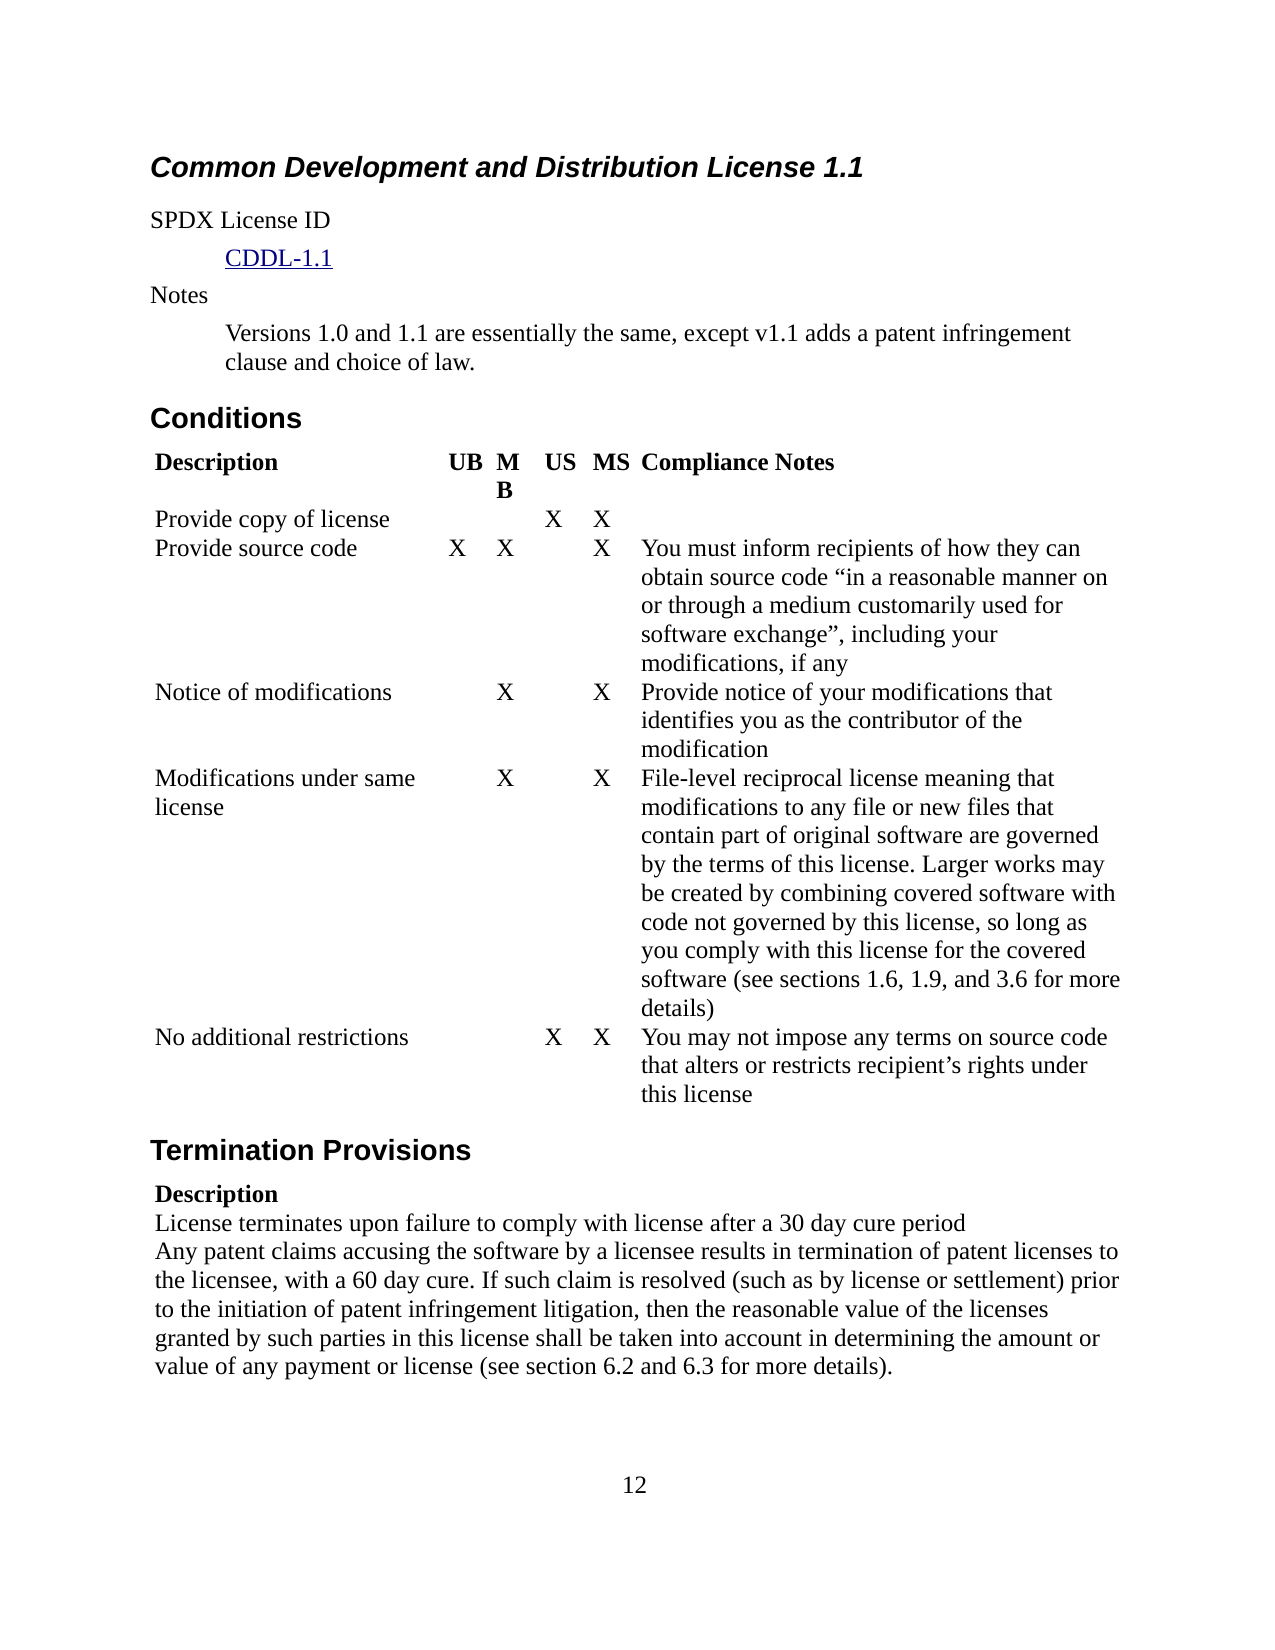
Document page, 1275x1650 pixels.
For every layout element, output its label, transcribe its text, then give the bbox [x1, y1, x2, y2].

subtitle Conditions [150, 401, 1125, 434]
table_cell X [540, 1022, 588, 1108]
table_cell X [588, 677, 636, 763]
table_cell [636, 504, 1125, 533]
table_cell X [492, 677, 540, 763]
table_cell [540, 763, 588, 1022]
table_cell Notice of modifications [150, 677, 443, 763]
table_cell Modifications under same license [150, 763, 443, 1022]
subtitle Common Development and Distribution License 1.1 [150, 150, 1125, 183]
table_cell X [588, 763, 636, 1022]
table_cell X [444, 533, 492, 677]
table_cell [444, 763, 492, 1022]
table_cell [492, 1022, 540, 1108]
table_cell [492, 504, 540, 533]
table_header Description [150, 447, 443, 504]
table_cell File-level reciprocal license meaning that modifications to any file or new files that contain part of original software are governed by the terms of this license. Larger works may be created by combining covered software with code not governed by this license, so long as you comply with this license for the covered software (see sections 1.6, 1.9, and 3.6 for more details) [636, 763, 1125, 1022]
table_cell X [540, 504, 588, 533]
text Versions 1.0 and 1.1 are essentially the same, except v1.1 adds a patent infringement clause and choice of law. [225, 318, 1125, 376]
table_cell You may not impose any terms on source code that alters or restricts recipient’s rights under this license [636, 1022, 1125, 1108]
table_cell You must inform recipients of how they can obtain source code “in a reasonable manner on or through a medium customarily used for software exchange”, including your modifications, if any [636, 533, 1125, 677]
table_cell X [492, 533, 540, 677]
table_header MB [492, 447, 540, 504]
table_cell Provide notice of your modifications that identifies you as the contributor of the modification [636, 677, 1125, 763]
text Notes [150, 280, 1125, 309]
table_header MS [588, 447, 636, 504]
table_cell X [492, 763, 540, 1022]
table_cell [444, 677, 492, 763]
table_header UB [444, 447, 492, 504]
table_cell X [588, 533, 636, 677]
table_cell Any patent claims accusing the software by a licensee results in termination of patent licenses to the licensee, with a 60 day cure. If such claim is resolved (such as by license or settlement) prior to the initiation of patent infringement litigation, then the reasonable value of the licenses granted by such parties in this license shall be taken into account in determining the amount or value of any payment or license (see section 6.2 and 6.3 for more details). [150, 1236, 1125, 1380]
table_cell X [588, 1022, 636, 1108]
table_cell Provide copy of license [150, 504, 443, 533]
text SPDX License ID [150, 205, 1125, 234]
table_cell [444, 504, 492, 533]
table_cell [444, 1022, 492, 1108]
table_cell License terminates upon failure to comply with license after a 30 day cure period [150, 1208, 1125, 1236]
table_cell [540, 533, 588, 677]
table_cell No additional restrictions [150, 1022, 443, 1108]
table_header Description [150, 1179, 1125, 1208]
table_cell Provide source code [150, 533, 443, 677]
table_header US [540, 447, 588, 504]
subtitle Termination Provisions [150, 1133, 1125, 1166]
text CDDL-1.1 [225, 243, 1125, 271]
table_header Compliance Notes [636, 447, 1125, 504]
table_cell [540, 677, 588, 763]
table_cell X [588, 504, 636, 533]
